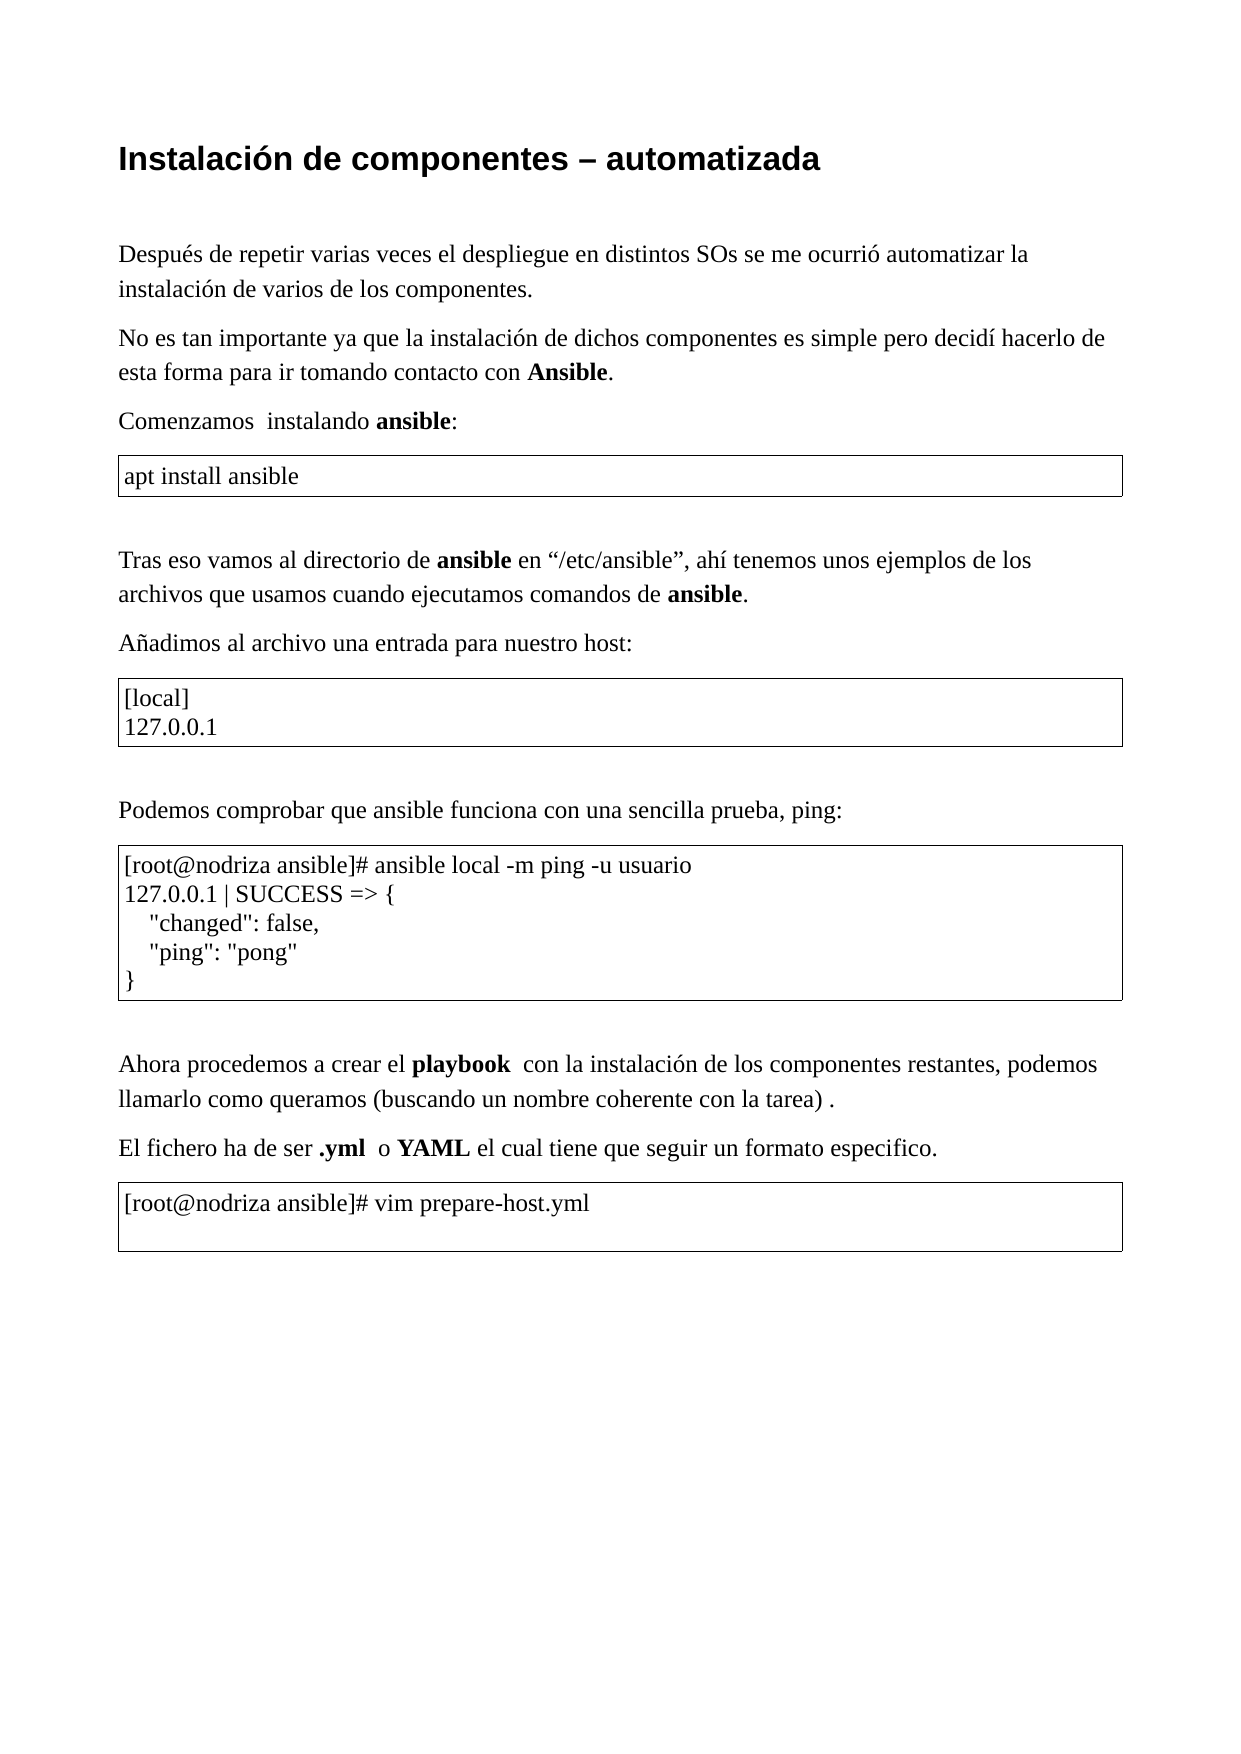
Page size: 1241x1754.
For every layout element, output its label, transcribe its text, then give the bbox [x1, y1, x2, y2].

text Tras eso vamos al directorio de ansible en “/etc/ansible”, ahí tenemos unos ejemplos de los archivos que usamos cuando ejecutamos comandos de ansible. [118, 545, 1122, 608]
text Podemos comprobar que ansible funciona con una sencilla prueba, ping: [118, 796, 1122, 824]
text No es tan importante ya que la instalación de dichos componentes es simple pero decidí hacerlo de esta forma para ir tomando contacto con Ansible. [118, 323, 1122, 386]
text Añadimos al archivo una entrada para nuestro host: [118, 628, 1122, 657]
text Comenzamos instalando ansible: [118, 406, 1122, 435]
table_header apt install ansible [119, 456, 1122, 496]
text Después de repetir varias veces el despliegue en distintos SOs se me ocurrió automatizar la instalación de varios de los componentes. [118, 239, 1122, 302]
text El fichero ha de ser .yml o YAML el cual tiene que seguir un formato especifico. [118, 1133, 1122, 1161]
text Ahora procedemos a crear el playbook con la instalación de los componentes restantes, podemos llamarlo como queramos (buscando un nombre coherente con la tarea) . [118, 1049, 1122, 1112]
table_header [root@nodriza ansible]# vim prepare-host.yml [119, 1183, 1122, 1251]
table_header [local] 127.0.0.1 [119, 679, 1122, 746]
table_header [root@nodriza ansible]# ansible local -m ping -u usuario 127.0.0.1 | SUCCESS => { "changed": false, "ping": "pong" } [119, 846, 1122, 1000]
subtitle Instalación de componentes – automatizada [118, 139, 1122, 178]
